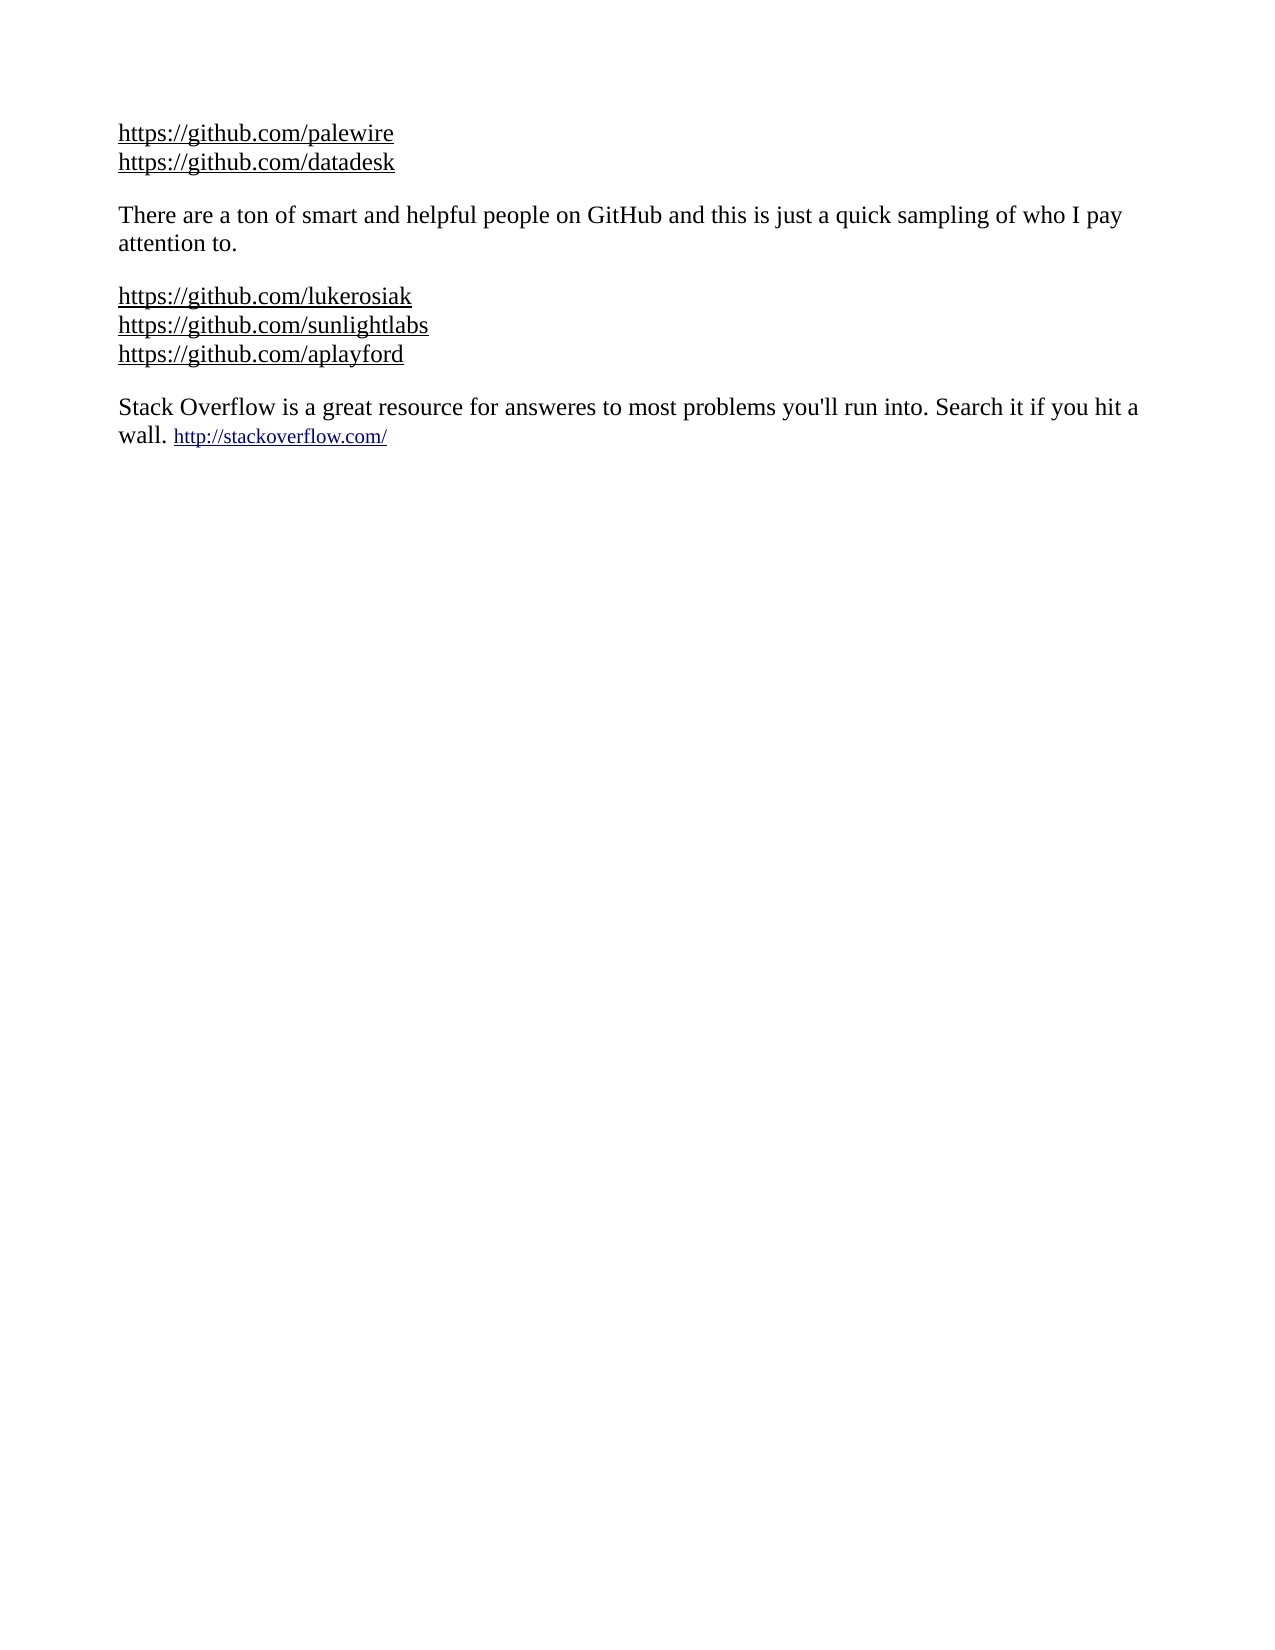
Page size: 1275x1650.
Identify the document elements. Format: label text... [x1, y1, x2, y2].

text https://github.com/palewire [118, 118, 1157, 147]
text https://github.com/aplayford [118, 339, 1157, 367]
text https://github.com/sunlightlabs [118, 310, 1157, 339]
text https://github.com/lukerosiak [118, 281, 1157, 310]
text There are a ton of smart and helpful people on GitHub and this is just a quick sampling of who I pay attention to. [118, 200, 1157, 257]
text https://github.com/datadesk [118, 147, 1157, 176]
text Stack Overflow is a great resource for answeres to most problems you'll run into. Search it if you hit a wall. http://stackoverflow.com/ [118, 392, 1157, 449]
